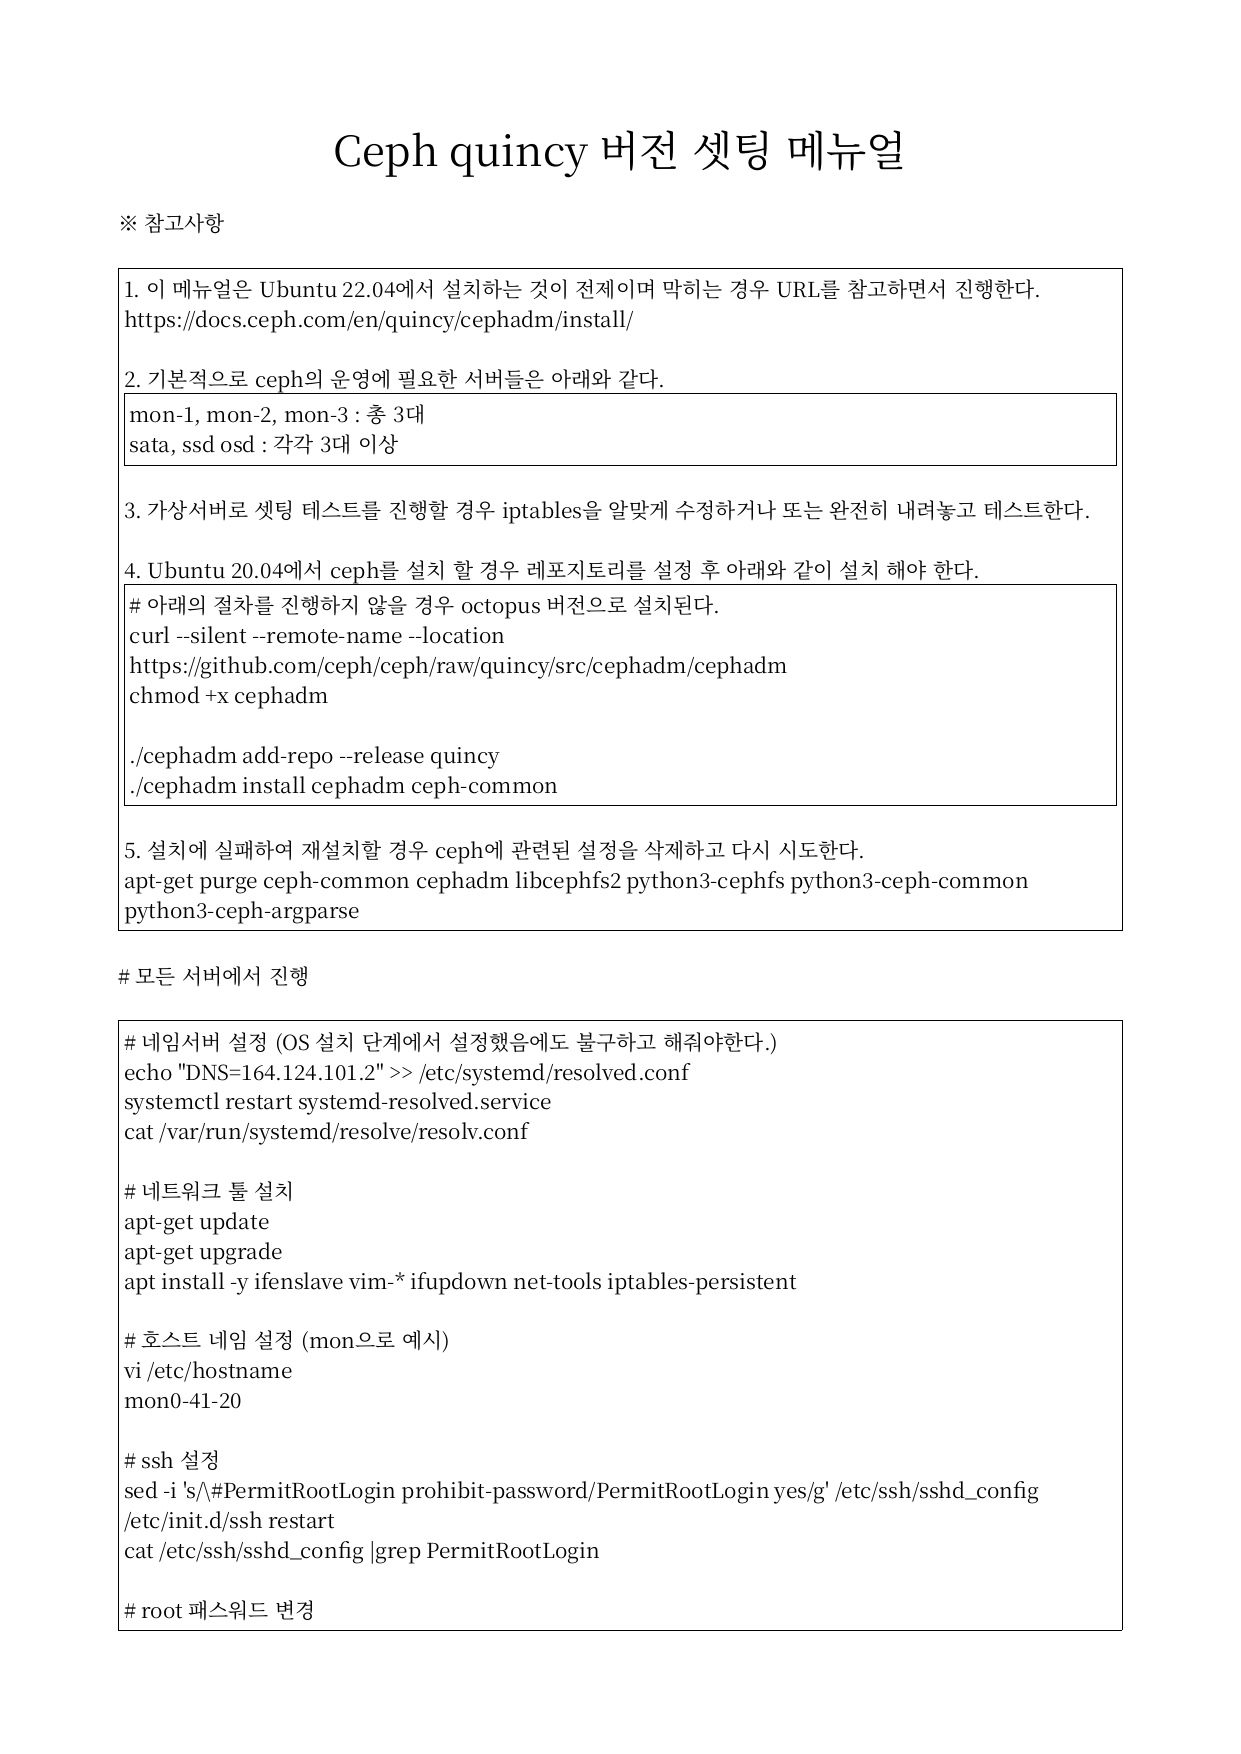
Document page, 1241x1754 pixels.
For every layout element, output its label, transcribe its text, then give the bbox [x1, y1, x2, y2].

text # 모든 서버에서 진행 [118, 960, 1122, 990]
text ※ 참고사항 [118, 208, 1122, 238]
text Ceph quincy 버전 셋팅 메뉴얼 [118, 118, 1122, 178]
table_header 1. 이 메뉴얼은 Ubuntu 22.04에서 설치하는 것이 전제이며 막히는 경우 URL를 참고하면서 진행한다. https://docs.ceph.com/en/quincy/cephadm/install/ 2. 기본적으로 ceph의 운영에 필요한 서버들은 아래와 같다. 3. 가상서버로 셋팅 테스트를 진행할 경우 iptables을 알맞게 수정하거나 또는 완전히 내려놓고 테스트한다. 4. Ubuntu 20.04에서 ceph를 설치 할 경우 레포지토리를 설정 후 아래와 같이 설치 해야 한다. 5. 설치에 실패하여 재설치할 경우 ceph에 관련된 설정을 삭제하고 다시 시도한다. apt-get purge ceph-common cephadm libcephfs2 python3-cephfs python3-ceph-common python3-ceph-argparse [119, 269, 1122, 930]
table_header # 네임서버 설정 (OS 설치 단계에서 설정했음에도 불구하고 해줘야한다.) echo "DNS=164.124.101.2" >> /etc/systemd/resolved.conf systemctl restart systemd-resolved.service cat /var/run/systemd/resolve/resolv.conf # 네트워크 툴 설치 apt-get update apt-get upgrade apt install -y ifenslave vim-* ifupdown net-tools iptables-persistent # 호스트 네임 설정 (mon으로 예시) vi /etc/hostname mon0-41-20 # ssh 설정 sed -i 's/\#PermitRootLogin prohibit-password/PermitRootLogin yes/g' /etc/ssh/sshd_config /etc/init.d/ssh restart cat /etc/ssh/sshd_config |grep PermitRootLogin # root 패스워드 변경 [119, 1021, 1122, 1630]
table_header # 아래의 절차를 진행하지 않을 경우 octopus 버전으로 설치된다. curl --silent --remote-name --location https://github.com/ceph/ceph/raw/quincy/src/cephadm/cephadm chmod +x cephadm ./cephadm add-repo --release quincy ./cephadm install cephadm ceph-common [125, 585, 1116, 805]
table_header mon-1, mon-2, mon-3 : 총 3대 sata, ssd osd : 각각 3대 이상 [125, 394, 1116, 464]
